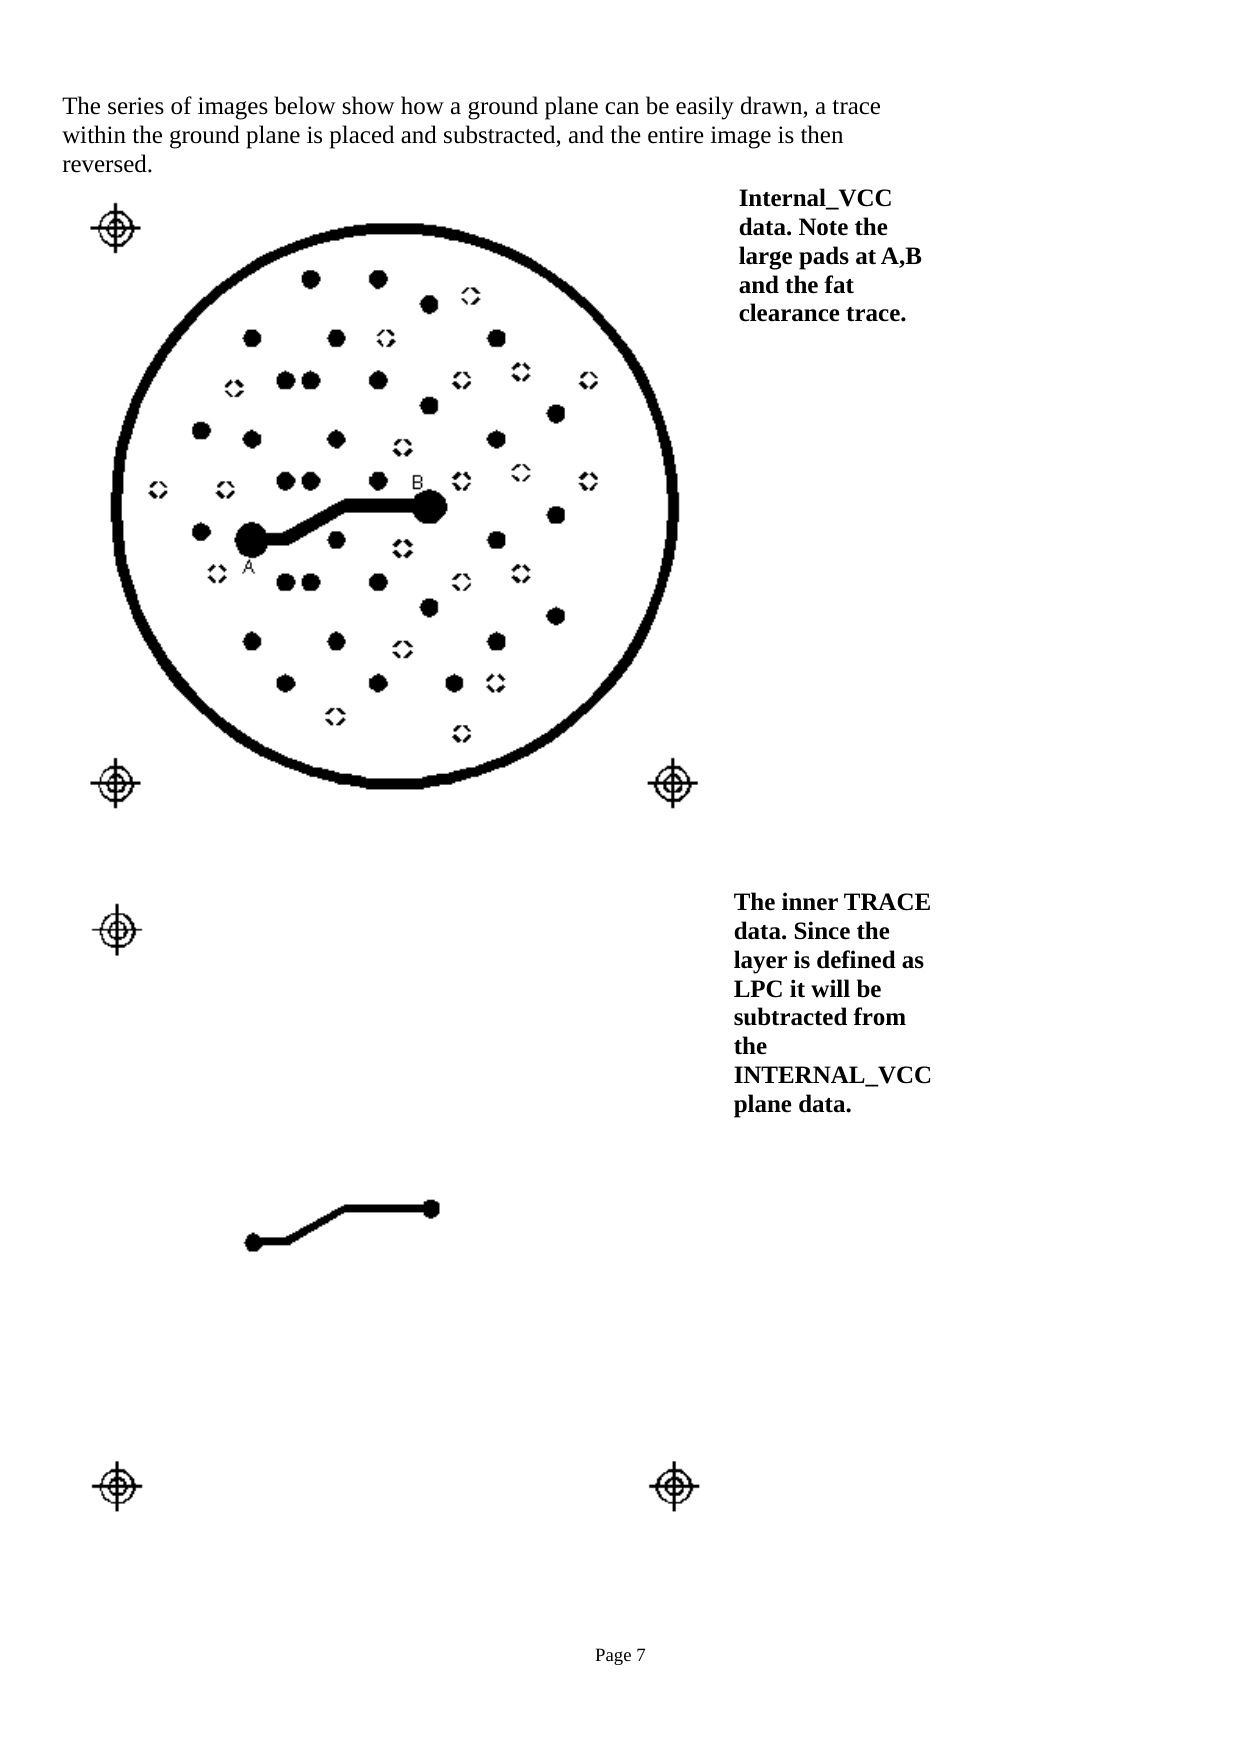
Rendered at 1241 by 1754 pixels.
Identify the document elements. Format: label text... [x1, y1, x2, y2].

table_header The series of images below show how a ground plane can be easily drawn, a trace within the ground plane is placed and substracted, and the entire image is then reversed. [59, 89, 934, 181]
table_header The inner TRACE data. Since the layer is defined as LPC it will be subtracted from the INTERNAL_VCC plane data. [731, 885, 943, 1552]
table_cell [59, 181, 736, 856]
picture [62, 887, 723, 1532]
table_header [59, 885, 731, 1552]
table_cell Internal_VCC data. Note the large pads at A,B and the fat clearance trace. [736, 181, 934, 856]
picture [62, 183, 720, 835]
